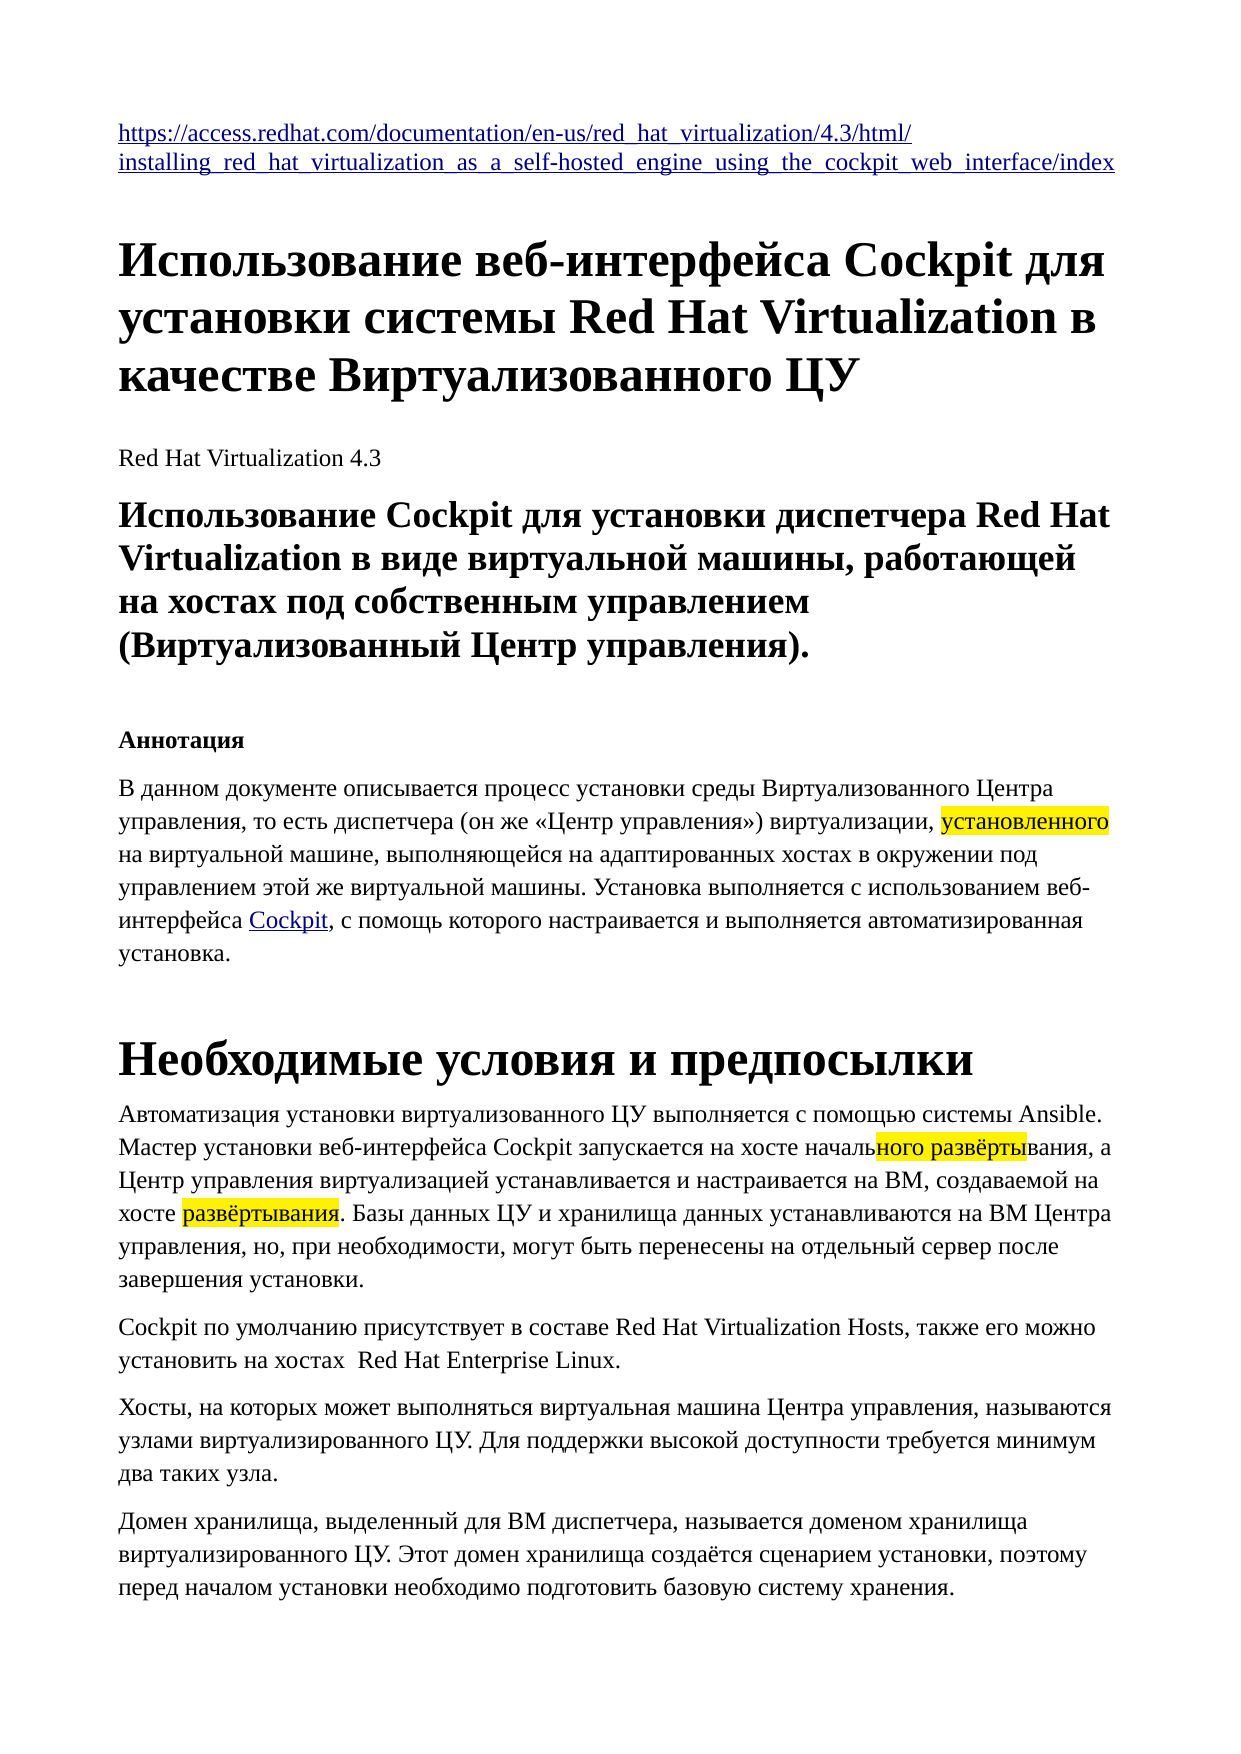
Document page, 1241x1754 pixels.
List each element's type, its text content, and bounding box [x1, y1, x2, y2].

text В данном документе описывается процесс установки среды Виртуализованного Центра управления, то есть диспетчера (он же «Центр управления») виртуализации, установленного на виртуальной машине, выполняющейся на адаптированных хостах в окружении под управлением этой же виртуальной машины. Установка выполняется с использованием веб-интерфейса Cockpit, с помощь которого настраивается и выполняется автоматизированная установка. [118, 773, 1122, 967]
subtitle Использование веб-интерфейса Cockpit для установки системы Red Hat Virtualization в качестве Виртуализованного ЦУ [118, 229, 1122, 402]
text Хосты, на которых может выполняться виртуальная машина Центра управления, называются узлами виртуализированного ЦУ. Для поддержки высокой доступности требуется минимум два таких узла. [118, 1392, 1122, 1487]
subtitle Использование Cockpit для установки диспетчера Red Hat Virtualization в виде виртуальной машины, работающей на хостах под собственным управлением (Виртуализованный Центр управления). [118, 493, 1122, 665]
subtitle Необходимые условия и предпосылки [118, 1029, 1122, 1087]
text Cockpit по умолчанию присутствует в составе Red Hat Virtualization Hosts, также его можно установить на хостах Red Hat Enterprise Linux. [118, 1312, 1122, 1373]
text Автоматизация установки виртуализованного ЦУ выполняется с помощью системы Ansible. Мастер установки веб-интерфейса Cockpit запускается на хосте начального развёртывания, а Центр управления виртуализацией устанавливается и настраивается на ВМ, создаваемой на хосте развёртывания. Базы данных ЦУ и хранилища данных устанавливаются на ВМ Центра управления, но, при необходимости, могут быть перенесены на отдельный сервер после завершения установки. [118, 1099, 1122, 1293]
text https://access.redhat.com/documentation/en-us/red_hat_virtualization/4.3/html/installing_red_hat_virtualization_as_a_self-hosted_engine_using_the_cockpit_web_interface/index [118, 118, 1122, 176]
text Аннотация [118, 725, 1122, 754]
text Домен хранилища, выделенный для ВМ диспетчера, называется доменом хранилища виртуализированного ЦУ. Этот домен хранилища создаётся сценарием установки, поэтому перед началом установки необходимо подготовить базовую систему хранения. [118, 1506, 1122, 1601]
text Red Hat Virtualization 4.3 [118, 443, 1122, 472]
